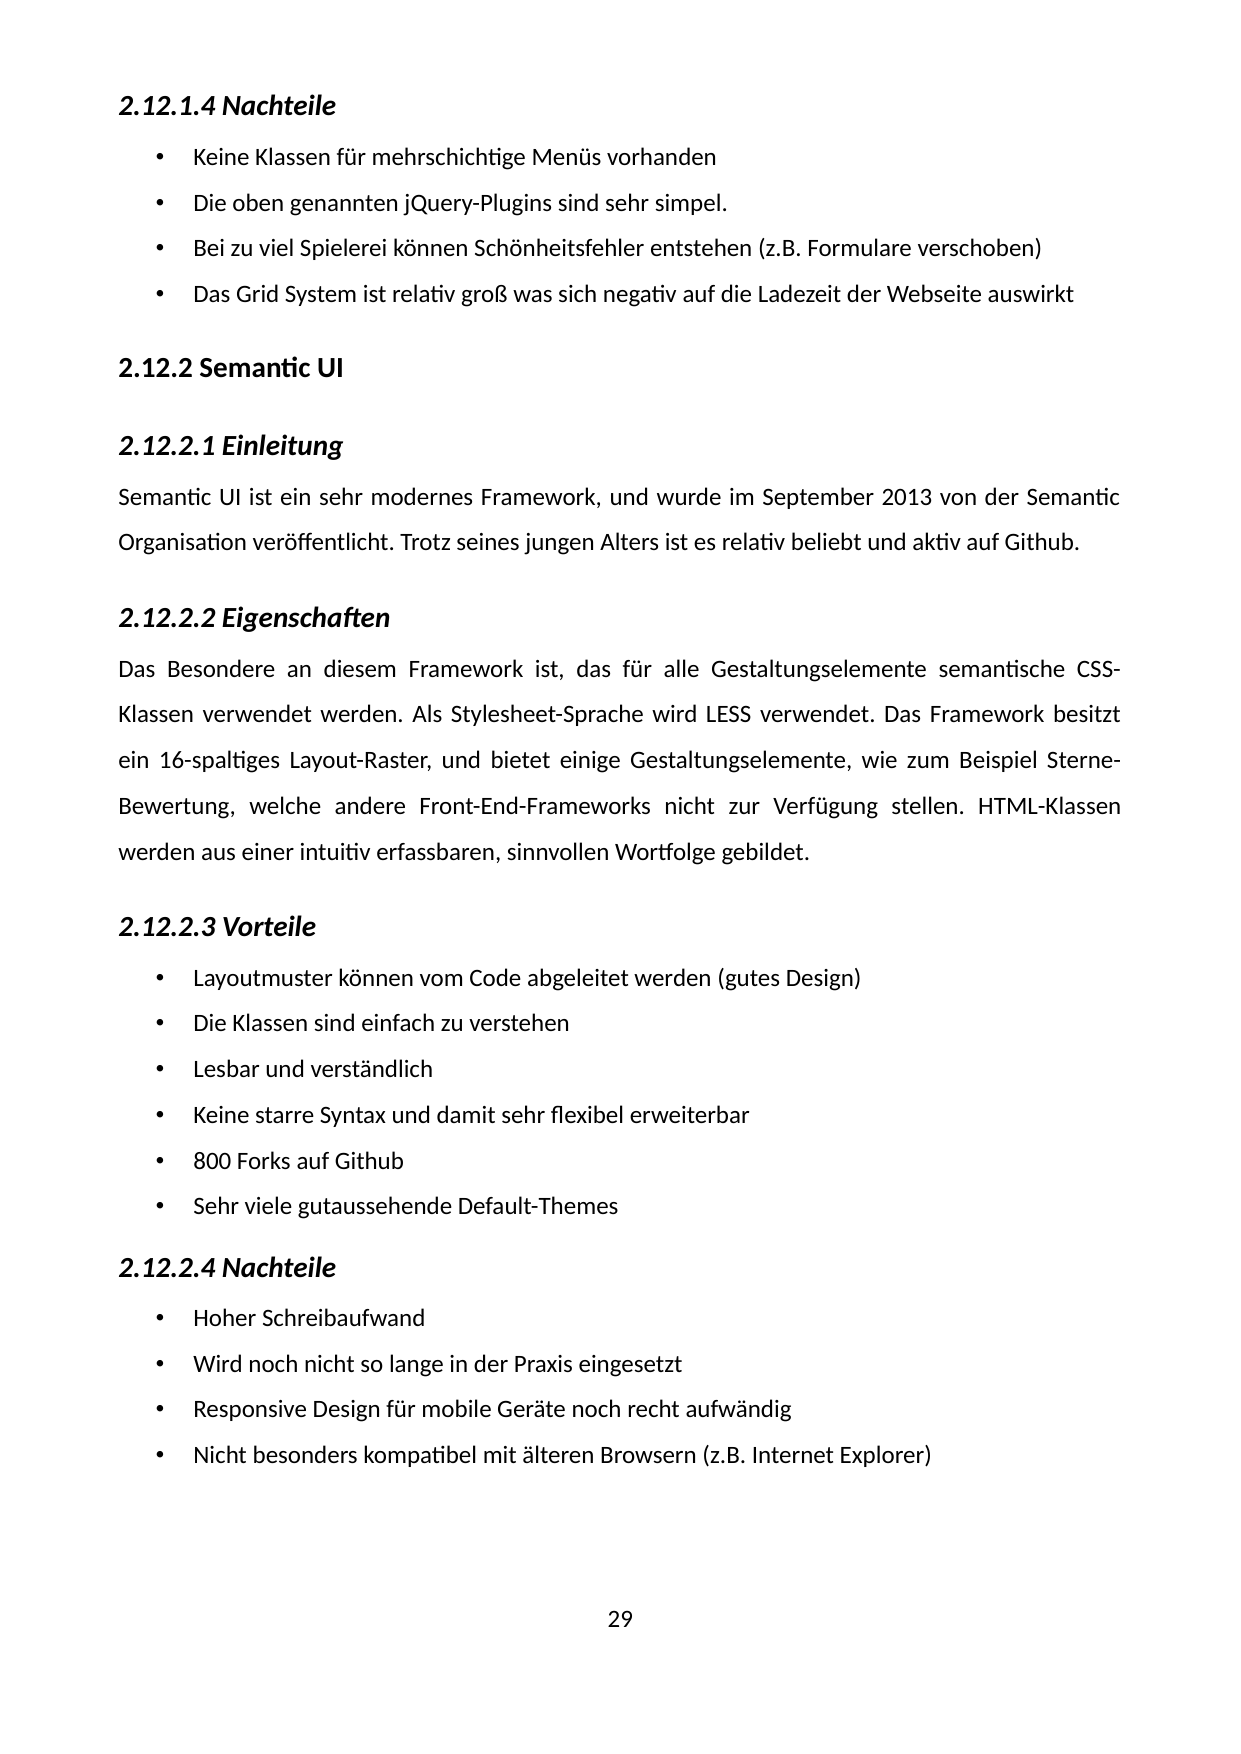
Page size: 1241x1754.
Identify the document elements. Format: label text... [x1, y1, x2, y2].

list 800 Forks auf Github [156, 1145, 1122, 1175]
subtitle 2.12.2.2 Eigenschaften [118, 599, 1122, 635]
list Responsive Design für mobile Geräte noch recht aufwändig [156, 1394, 1122, 1424]
list Lesbar und verständlich [156, 1053, 1122, 1084]
subtitle 2.12.2.3 Vorteile [118, 908, 1122, 944]
text Das Besondere an diesem Framework ist, das für alle Gestaltungselemente semantische CSS-Klassen verwendet werden. Als Stylesheet-Sprache wird LESS verwendet. Das Framework besitzt ein 16-spaltiges Layout-Raster, und bietet einige Gestaltungselemente, wie zum Beispiel Sterne-Bewertung, welche andere Front-End-Frameworks nicht zur Verfügung stellen. HTML-Klassen werden aus einer intuitiv erfassbaren, sinnvollen Wortfolge gebildet. [118, 653, 1122, 866]
subtitle 2.12.2 Semantic UI [118, 349, 1122, 384]
list Keine Klassen für mehrschichtige Menüs vorhanden [156, 141, 1122, 171]
list Die Klassen sind einfach zu verstehen [156, 1008, 1122, 1038]
subtitle 2.12.2.1 Einleitung [118, 427, 1122, 463]
subtitle 2.12.1.4 Nachteile [118, 87, 1122, 123]
list Das Grid System ist relativ groß was sich negativ auf die Ladezeit der Webseite auswirkt [156, 278, 1122, 309]
list Hoher Schreibaufwand [156, 1302, 1122, 1333]
list Layoutmuster können vom Code abgeleitet werden (gutes Design) [156, 962, 1122, 992]
list Wird noch nicht so lange in der Praxis eingesetzt [156, 1348, 1122, 1378]
text Semantic UI ist ein sehr modernes Framework, und wurde im September 2013 von der Semantic Organisation veröffentlicht. Trotz seines jungen Alters ist es relativ beliebt und aktiv auf Github. [118, 481, 1122, 557]
list Sehr viele gutaussehende Default-Themes [156, 1191, 1122, 1221]
list Bei zu viel Spielerei können Schönheitsfehler entstehen (z.B. Formulare verschoben) [156, 232, 1122, 263]
list Nicht besonders kompatibel mit älteren Browsern (z.B. Internet Explorer) [156, 1439, 1122, 1470]
subtitle 2.12.2.4 Nachteile [118, 1249, 1122, 1284]
list Keine starre Syntax und damit sehr flexibel erweiterbar [156, 1099, 1122, 1129]
list Die oben genannten jQuery-Plugins sind sehr simpel. [156, 187, 1122, 217]
